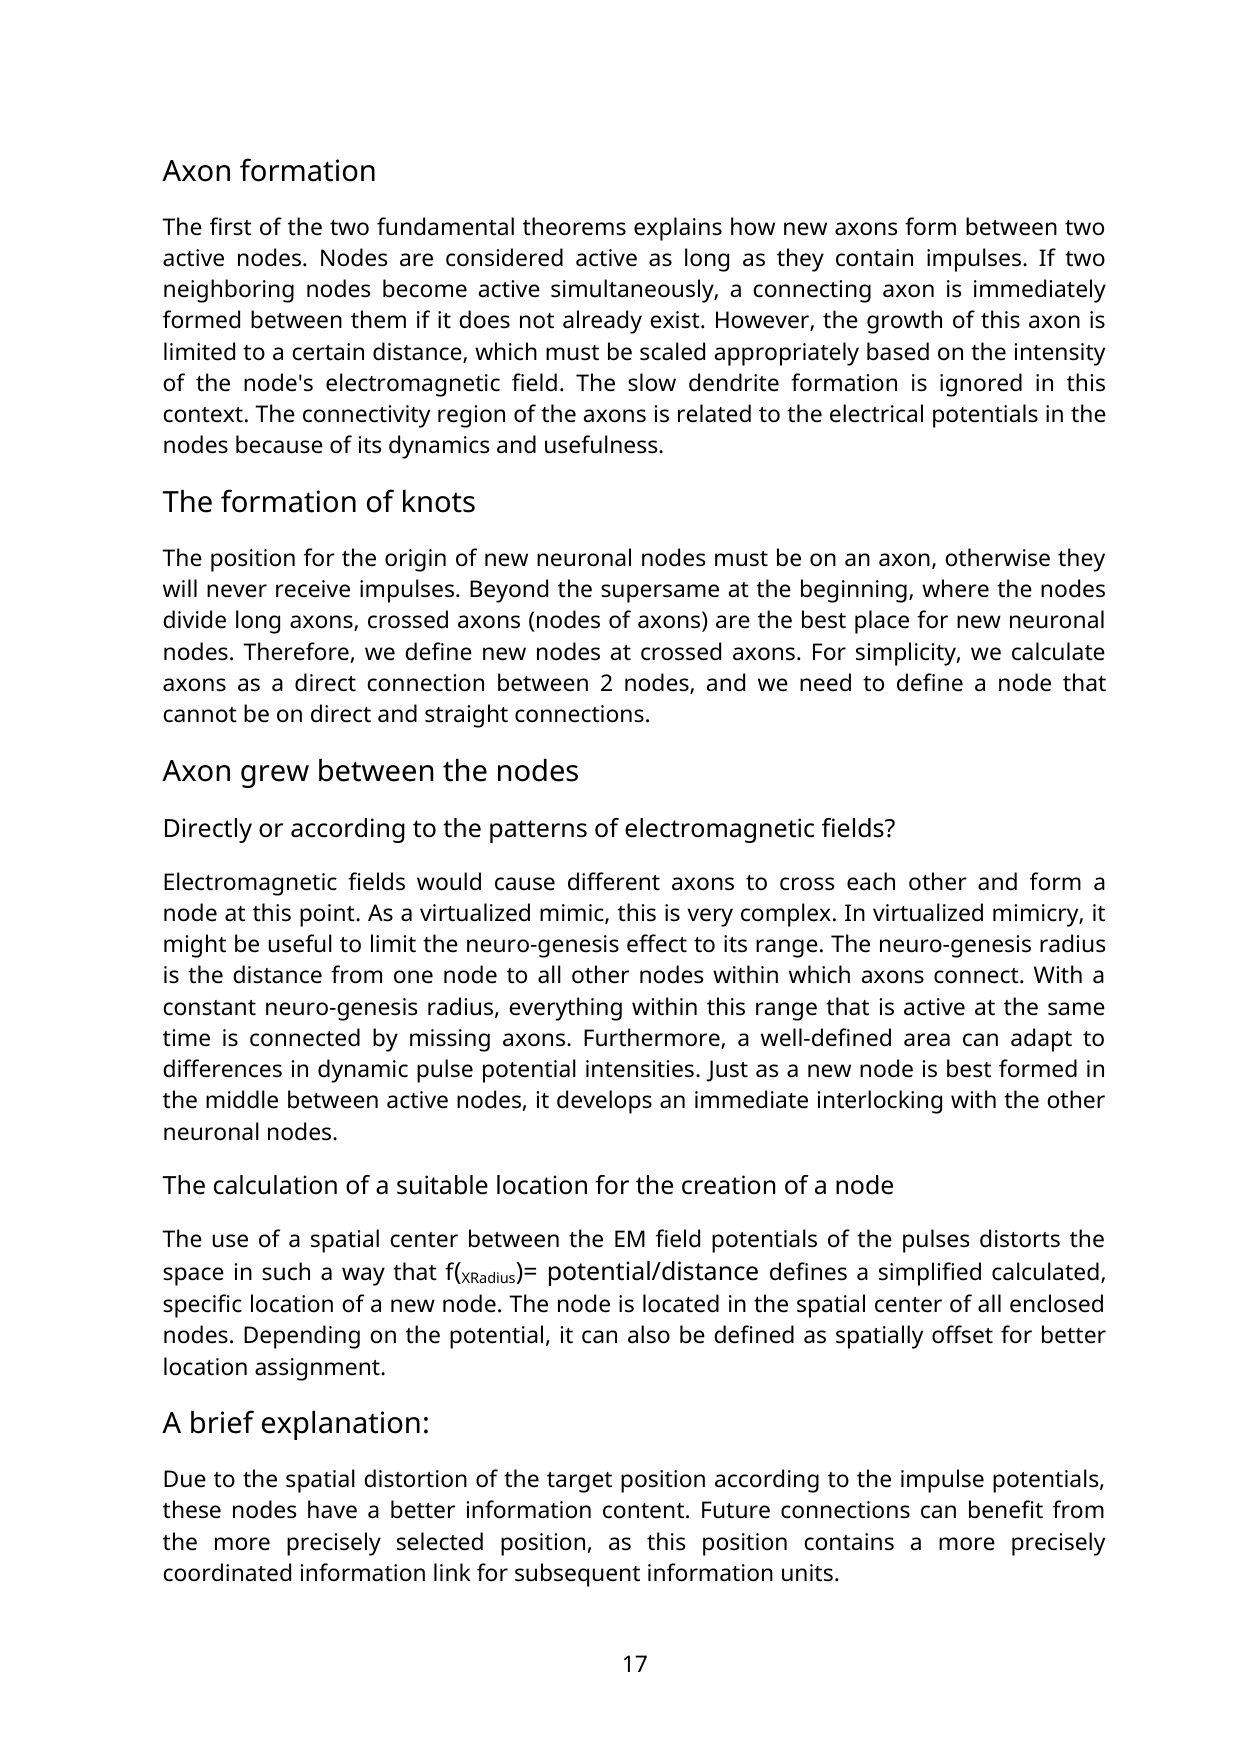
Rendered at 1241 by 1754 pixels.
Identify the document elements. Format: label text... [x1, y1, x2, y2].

subtitle Directly or according to the patterns of electromagnetic fields? [162, 811, 1107, 845]
text Electromagnetic fields would cause different axons to cross each other and form a node at this point. As a virtualized mimic, this is very complex. In virtualized mimicry, it might be useful to limit the neuro-genesis effect to its range. The neuro-genesis radius is the distance from one node to all other nodes within which axons connect. With a constant neuro-genesis radius, everything within this range that is active at the same time is connected by missing axons. Furthermore, a well-defined area can adapt to differences in dynamic pulse potential intensities. Just as a new node is best formed in the middle between active nodes, it develops an immediate interlocking with the other neuronal nodes. [162, 866, 1107, 1147]
text The use of a spatial center between the EM field potentials of the pulses distorts the space in such a way that f(XRadius)= potential/distance defines a simplified calculated, specific location of a new node. The node is located in the spatial center of all enclosed nodes. Depending on the potential, it can also be defined as spatially offset for better location assignment. [162, 1223, 1107, 1382]
text Due to the spatial distortion of the target position according to the impulse potentials, these nodes have a better information content. Future connections can benefit from the more precisely selected position, as this position contains a more precisely coordinated information link for subsequent information units. [162, 1463, 1107, 1588]
text The position for the origin of new neuronal nodes must be on an axon, otherwise they will never receive impulses. Beyond the supersame at the beginning, where the nodes divide long axons, crossed axons (nodes of axons) are the best place for new neuronal nodes. Therefore, we define new nodes at crossed axons. For simplicity, we calculate axons as a direct connection between 2 nodes, and we need to define a node that cannot be on direct and straight connections. [162, 542, 1107, 729]
subtitle Axon grew between the nodes [162, 750, 1090, 790]
subtitle Axon formation [162, 150, 1090, 190]
subtitle The calculation of a suitable location for the creation of a node [162, 1168, 1107, 1202]
text The first of the two fundamental theorems explains how new axons form between two active nodes. Nodes are considered active as long as they contain impulses. If two neighboring nodes become active simultaneously, a connecting axon is immediately formed between them if it does not already exist. However, the growth of this axon is limited to a certain distance, which must be scaled appropriately based on the intensity of the node's electromagnetic field. The slow dendrite formation is ignored in this context. The connectivity region of the axons is related to the electrical potentials in the nodes because of its dynamics and usefulness. [162, 211, 1107, 461]
subtitle A brief explanation: [162, 1402, 1090, 1442]
subtitle The formation of knots [162, 481, 1090, 521]
